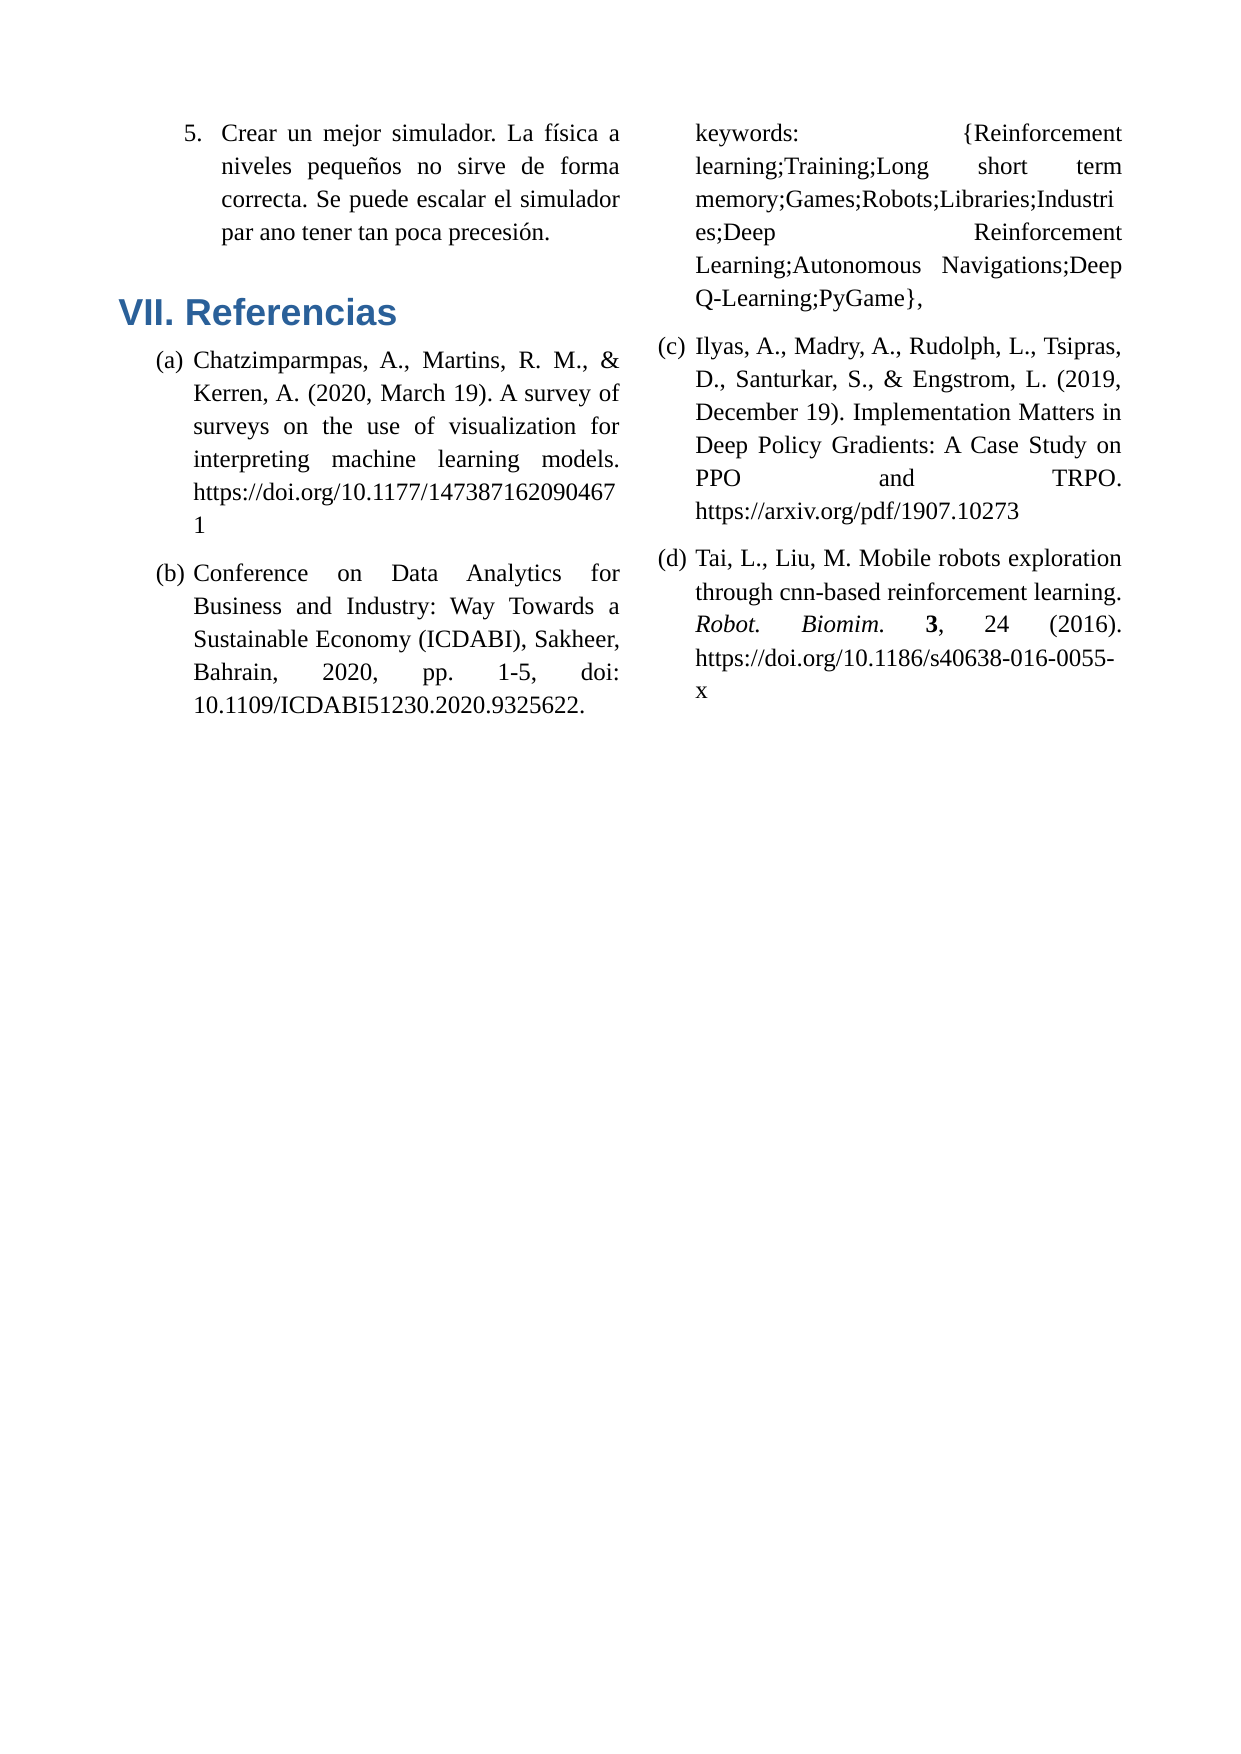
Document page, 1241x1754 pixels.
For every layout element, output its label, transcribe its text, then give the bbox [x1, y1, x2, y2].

list Conference on Data Analytics for Business and Industry: Way Towards a Sustainable Economy (ICDABI), Sakheer, Bahrain, 2020, pp. 1-5, doi: 10.1109/ICDABI51230.2020.9325622. [156, 558, 620, 719]
list Tai, L., Liu, M. Mobile robots exploration through cnn-based reinforcement learning. Robot. Biomim. 3, 24 (2016). https://doi.org/10.1186/s40638-016-0055-x [658, 543, 1122, 704]
subtitle VII. Referencias [118, 290, 620, 333]
list keywords: {Reinforcement learning;Training;Long short term memory;Games;Robots;Libraries;Industries;Deep Reinforcement Learning;Autonomous Navigations;Deep Q-Learning;PyGame}, [658, 118, 1122, 312]
list Ilyas, A., Madry, A., Rudolph, L., Tsipras, D., Santurkar, S., & Engstrom, L. (2019, December 19). Implementation Matters in Deep Policy Gradients: A Case Study on PPO and TRPO. https://arxiv.org/pdf/1907.10273 [658, 331, 1122, 525]
list Crear un mejor simulador. La física a niveles pequeños no sirve de forma correcta. Se puede escalar el simulador par ano tener tan poca precesión. [184, 118, 620, 246]
list Chatzimparmpas, A., Martins, R. M., & Kerren, A. (2020, March 19). A survey of surveys on the use of visualization for interpreting machine learning models. https://doi.org/10.1177/1473871620904671 [156, 345, 620, 539]
